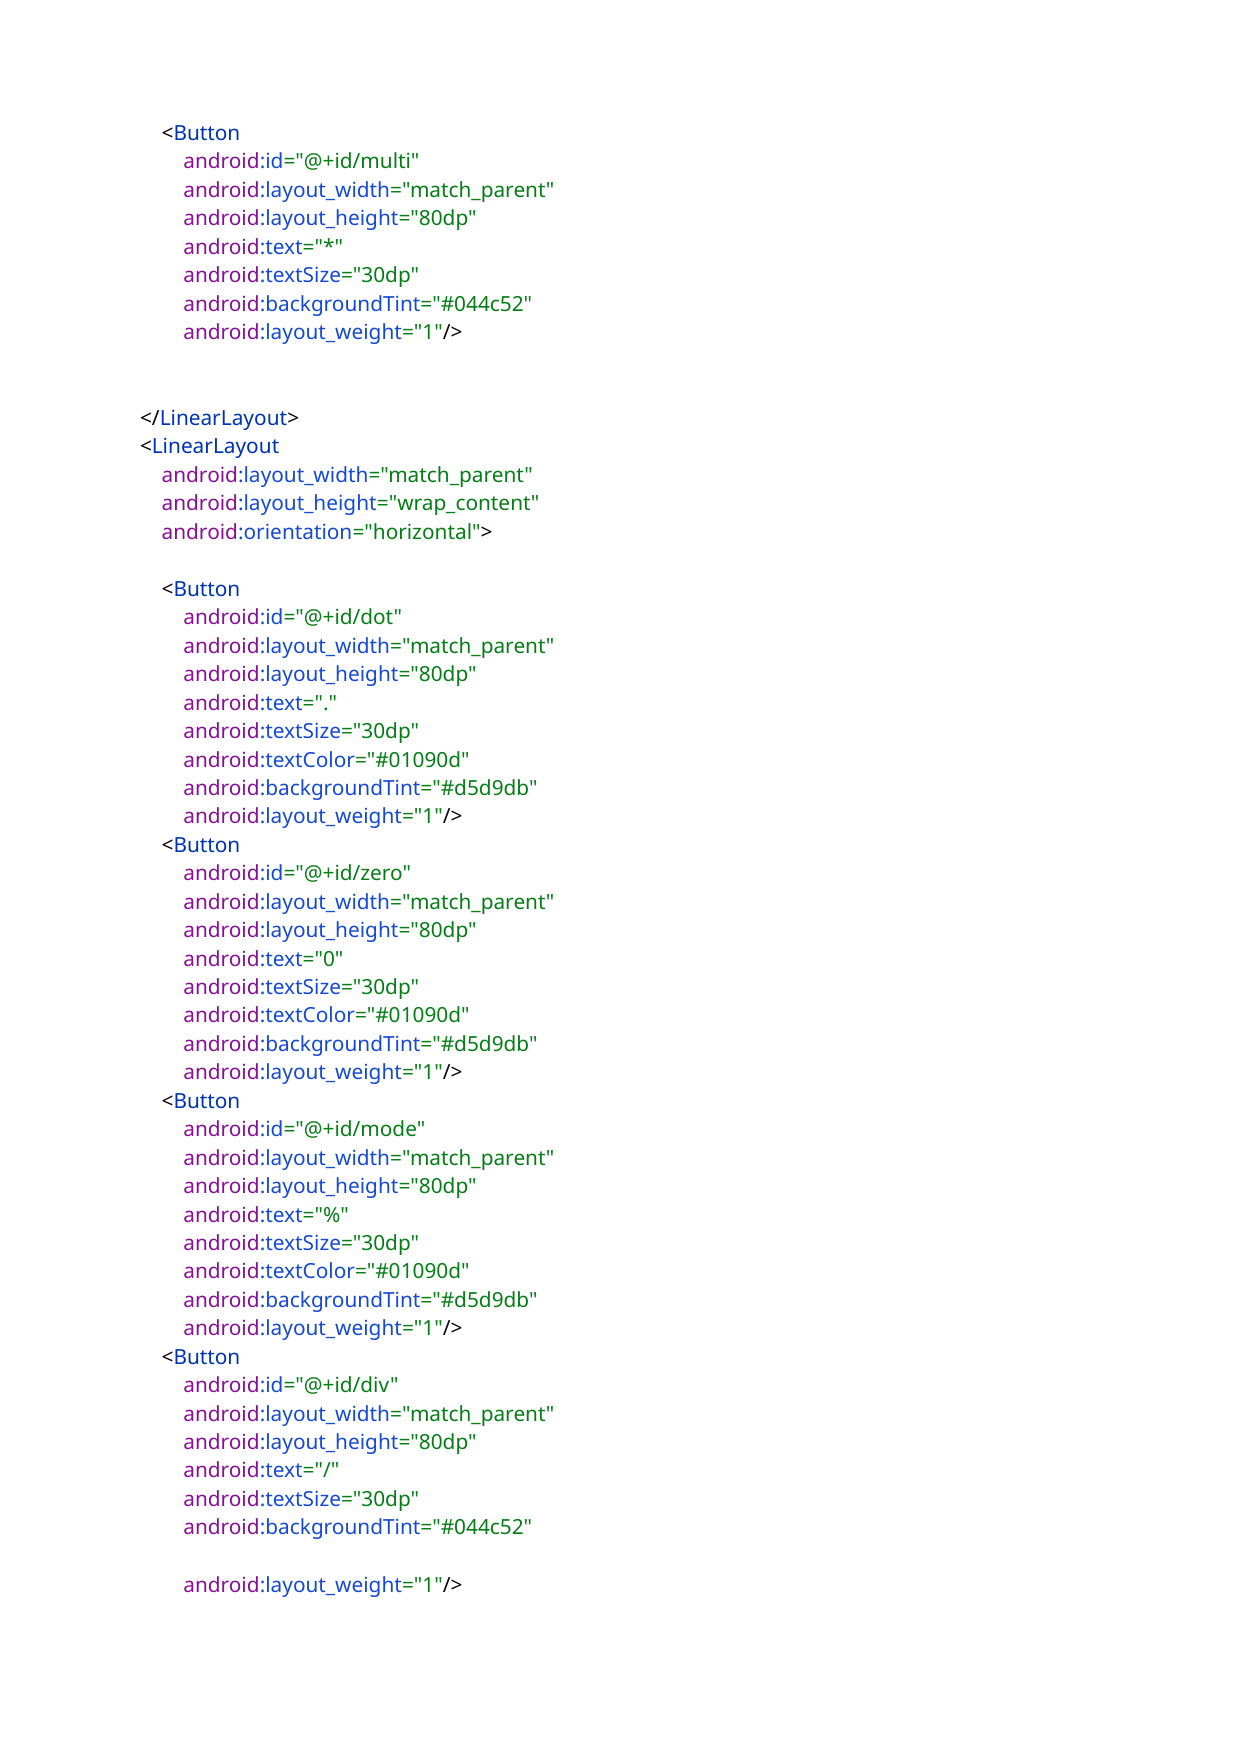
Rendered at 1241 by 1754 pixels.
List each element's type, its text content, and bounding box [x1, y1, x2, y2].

text <Button android:id="@+id/multi" android:layout_width="match_parent" android:layout_height="80dp" android:text="*" android:textSize="30dp" android:backgroundTint="#044c52" android:layout_weight="1"/> </LinearLayout> <LinearLayout android:layout_width="match_parent" android:layout_height="wrap_content" android:orientation="horizontal"> <Button android:id="@+id/dot" android:layout_width="match_parent" android:layout_height="80dp" android:text="." android:textSize="30dp" android:textColor="#01090d" android:backgroundTint="#d5d9db" android:layout_weight="1"/> <Button android:id="@+id/zero" android:layout_width="match_parent" android:layout_height="80dp" android:text="0" android:textSize="30dp" android:textColor="#01090d" android:backgroundTint="#d5d9db" android:layout_weight="1"/> <Button android:id="@+id/mode" android:layout_width="match_parent" android:layout_height="80dp" android:text="%" android:textSize="30dp" android:textColor="#01090d" android:backgroundTint="#d5d9db" android:layout_weight="1"/> <Button android:id="@+id/div" android:layout_width="match_parent" android:layout_height="80dp" android:text="/" android:textSize="30dp" android:backgroundTint="#044c52" android:layout_weight="1"/> [118, 118, 1122, 1627]
